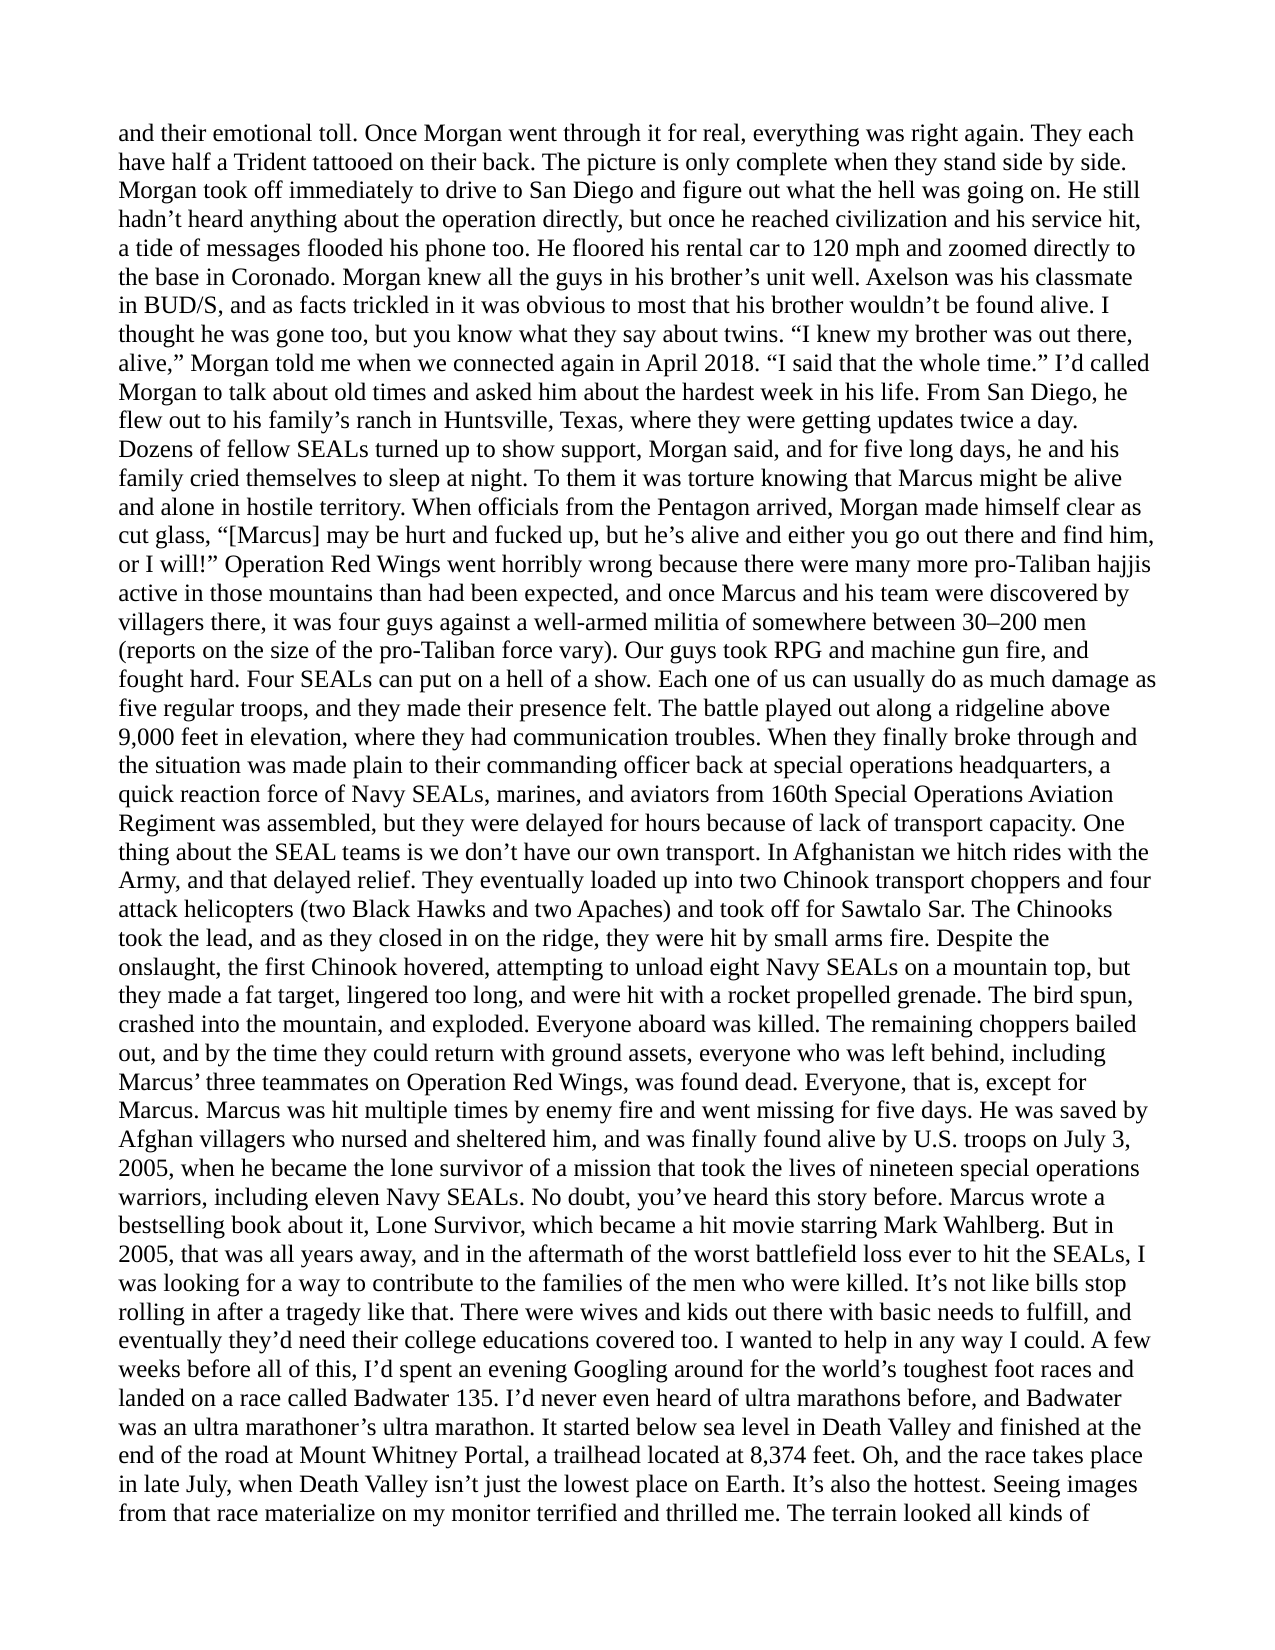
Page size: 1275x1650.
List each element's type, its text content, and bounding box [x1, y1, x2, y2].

text and their emotional toll. Once Morgan went through it for real, everything was right again. They each have half a Trident tattooed on their back. The picture is only complete when they stand side by side. Morgan took off immediately to drive to San Diego and figure out what the hell was going on. He still hadn’t heard anything about the operation directly, but once he reached civilization and his service hit, a tide of messages flooded his phone too. He floored his rental car to 120 mph and zoomed directly to the base in Coronado. Morgan knew all the guys in his brother’s unit well. Axelson was his classmate in BUD/S, and as facts trickled in it was obvious to most that his brother wouldn’t be found alive. I thought he was gone too, but you know what they say about twins. “I knew my brother was out there, alive,” Morgan told me when we connected again in April 2018. “I said that the whole time.” I’d called Morgan to talk about old times and asked him about the hardest week in his life. From San Diego, he flew out to his family’s ranch in Huntsville, Texas, where they were getting updates twice a day. Dozens of fellow SEALs turned up to show support, Morgan said, and for five long days, he and his family cried themselves to sleep at night. To them it was torture knowing that Marcus might be alive and alone in hostile territory. When officials from the Pentagon arrived, Morgan made himself clear as cut glass, “[Marcus] may be hurt and fucked up, but he’s alive and either you go out there and find him, or I will!” Operation Red Wings went horribly wrong because there were many more pro-Taliban hajjis active in those mountains than had been expected, and once Marcus and his team were discovered by villagers there, it was four guys against a well-armed militia of somewhere between 30–200 men (reports on the size of the pro-Taliban force vary). Our guys took RPG and machine gun fire, and fought hard. Four SEALs can put on a hell of a show. Each one of us can usually do as much damage as five regular troops, and they made their presence felt. The battle played out along a ridgeline above 9,000 feet in elevation, where they had communication troubles. When they finally broke through and the situation was made plain to their commanding officer back at special operations headquarters, a quick reaction force of Navy SEALs, marines, and aviators from 160th Special Operations Aviation Regiment was assembled, but they were delayed for hours because of lack of transport capacity. One thing about the SEAL teams is we don’t have our own transport. In Afghanistan we hitch rides with the Army, and that delayed relief. They eventually loaded up into two Chinook transport choppers and four attack helicopters (two Black Hawks and two Apaches) and took off for Sawtalo Sar. The Chinooks took the lead, and as they closed in on the ridge, they were hit by small arms fire. Despite the onslaught, the first Chinook hovered, attempting to unload eight Navy SEALs on a mountain top, but they made a fat target, lingered too long, and were hit with a rocket propelled grenade. The bird spun, crashed into the mountain, and exploded. Everyone aboard was killed. The remaining choppers bailed out, and by the time they could return with ground assets, everyone who was left behind, including Marcus’ three teammates on Operation Red Wings, was found dead. Everyone, that is, except for Marcus. Marcus was hit multiple times by enemy fire and went missing for five days. He was saved by Afghan villagers who nursed and sheltered him, and was finally found alive by U.S. troops on July 3, 2005, when he became the lone survivor of a mission that took the lives of nineteen special operations warriors, including eleven Navy SEALs. No doubt, you’ve heard this story before. Marcus wrote a bestselling book about it, Lone Survivor, which became a hit movie starring Mark Wahlberg. But in 2005, that was all years away, and in the aftermath of the worst battlefield loss ever to hit the SEALs, I was looking for a way to contribute to the families of the men who were killed. It’s not like bills stop rolling in after a tragedy like that. There were wives and kids out there with basic needs to fulfill, and eventually they’d need their college educations covered too. I wanted to help in any way I could. A few weeks before all of this, I’d spent an evening Googling around for the world’s toughest foot races and landed on a race called Badwater 135. I’d never even heard of ultra marathons before, and Badwater was an ultra marathoner’s ultra marathon. It started below sea level in Death Valley and finished at the end of the road at Mount Whitney Portal, a trailhead located at 8,374 feet. Oh, and the race takes place in late July, when Death Valley isn’t just the lowest place on Earth. It’s also the hottest. Seeing images from that race materialize on my monitor terrified and thrilled me. The terrain looked all kinds of [118, 118, 1157, 1527]
